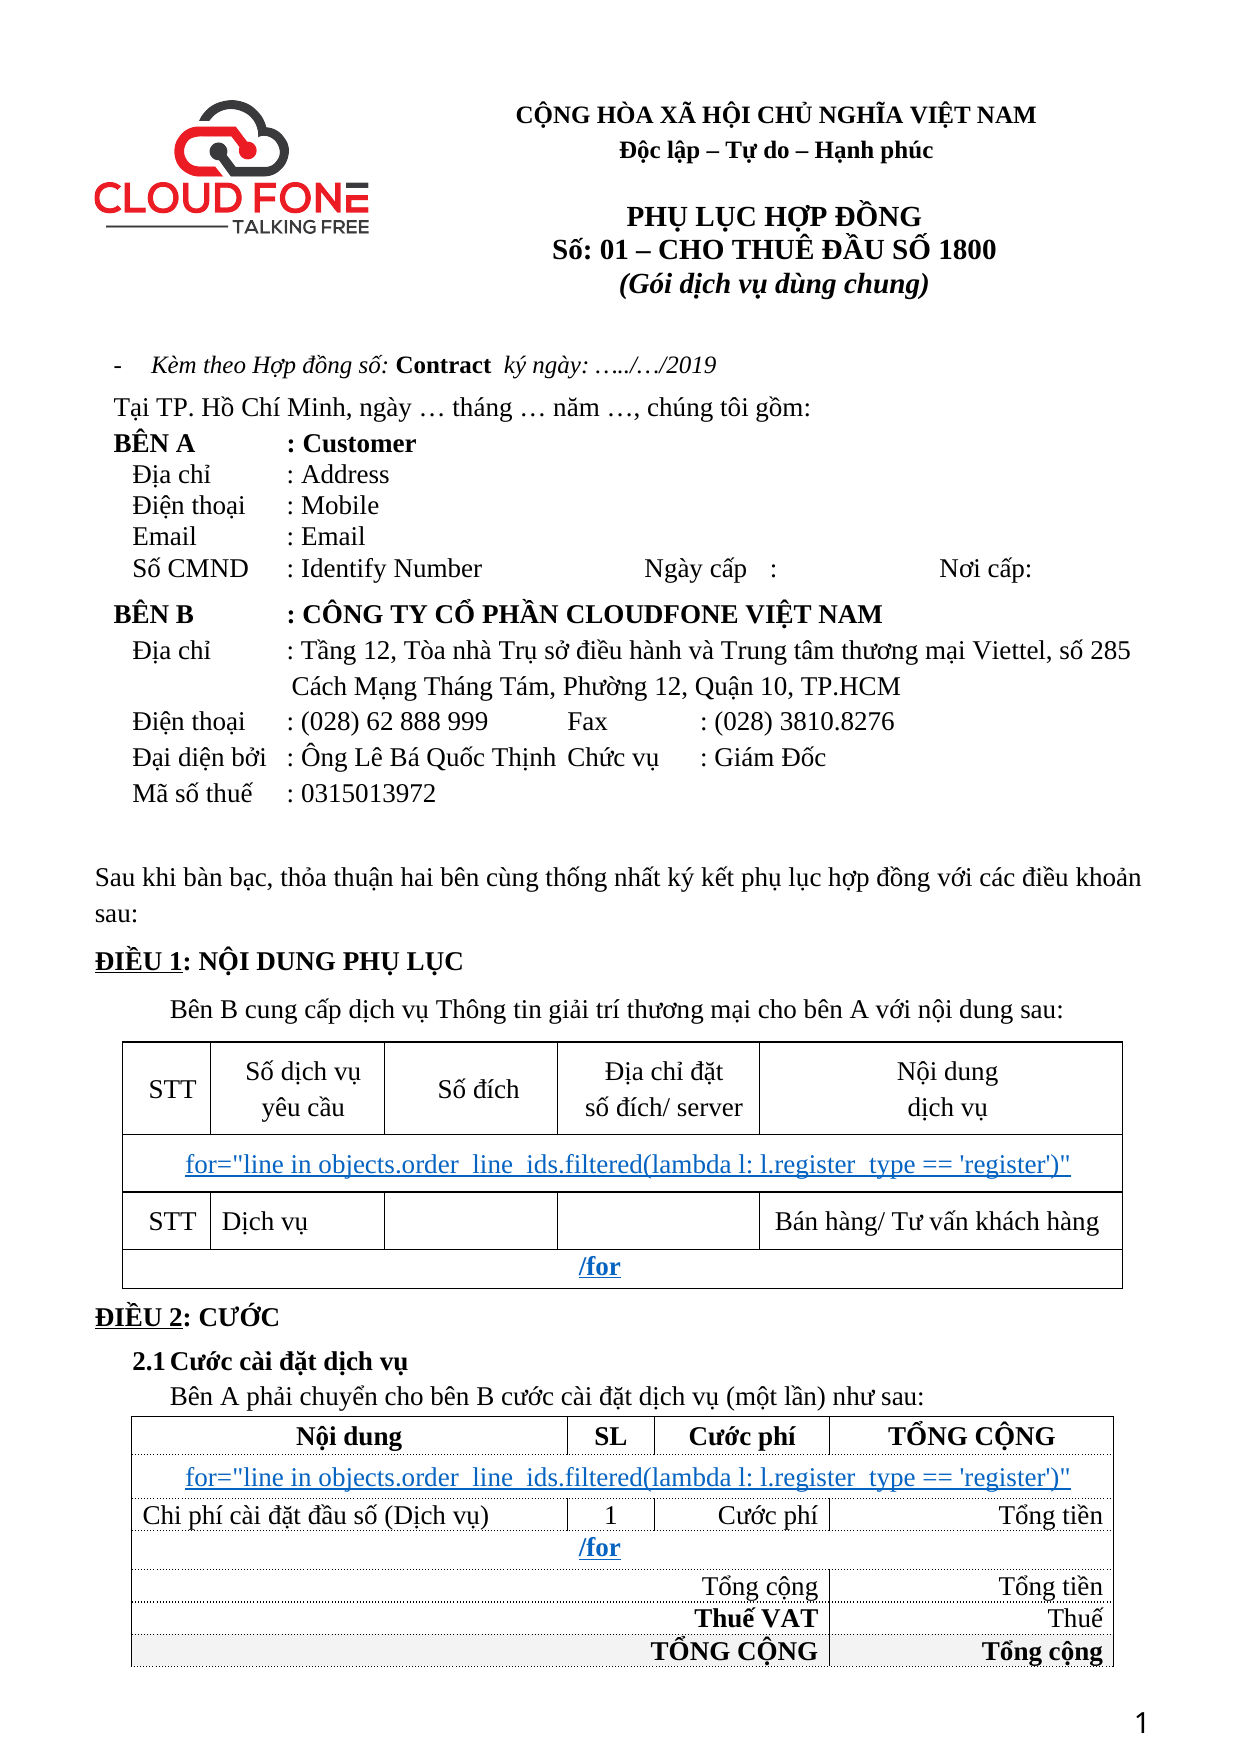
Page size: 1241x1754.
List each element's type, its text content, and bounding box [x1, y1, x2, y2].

text Đại diện bởi : Ông Lê Bá Quốc Thịnh Chức vụ : Giám Đốc [94, 741, 1150, 772]
picture [94, 100, 369, 234]
table_cell 1 [568, 1498, 654, 1530]
text Bên A phải chuyển cho bên B cước cài đặt dịch vụ (một lần) như sau: [169, 1380, 1150, 1411]
table_cell /for [132, 1530, 1113, 1569]
table_header Nội dung [132, 1417, 567, 1453]
text Địa chỉ : Tầng 12, Tòa nhà Trụ sở điều hành và Trung tâm thương mại Viettel, số 285 Cách Mạng Tháng Tám, Phường 12, Quận 10, TP.HCM [132, 634, 1150, 701]
table_cell /for [123, 1250, 1122, 1287]
table_cell Dịch vụ [211, 1193, 384, 1249]
table_cell Chi phí cài đặt đầu số (Dịch vụ) [132, 1498, 567, 1530]
table_cell [558, 1193, 759, 1249]
table_cell Thuế [830, 1601, 1113, 1633]
text Địa chỉ : Address [94, 458, 1150, 489]
text Bên B cung cấp dịch vụ Thông tin giải trí thương mại cho bên A với nội dung sau: [169, 993, 1150, 1024]
text BÊN A : Customer [113, 427, 1150, 458]
table_cell [385, 1193, 557, 1249]
text Điện thoại : (028) 62 888 999 Fax : (028) 3810.8276 [94, 706, 1150, 737]
text Sau khi bàn bạc, thỏa thuận hai bên cùng thống nhất ký kết phụ lục hợp đồng với các điều khoản sau: [94, 861, 1150, 928]
table_header TỔNG CỘNG [830, 1417, 1113, 1453]
table_header Địa chỉ đặt số đích/ server [558, 1043, 759, 1134]
text Mã số thuế : 0315013972 [132, 777, 1150, 808]
table_cell Tổng tiền [830, 1569, 1113, 1601]
table_header STT [123, 1043, 210, 1134]
subtitle ĐIỀU 2: CƯỚC [94, 1301, 1150, 1332]
text Số CMND : Identify Number Ngày cấp : Nơi cấp: [132, 552, 1195, 583]
table_header SL [568, 1417, 654, 1453]
table_header CỘNG HÒA XÃ HỘI CHỦ NGHĨA VIỆT NAM Độc lập – Tự do – Hạnh phúc PHỤ LỤC HỢP ĐỒNG Số: 01 – CHO THUÊ ĐẦU SỐ 1800 (Gói dịch vụ dùng chung) [414, 94, 1138, 333]
table_header Nội dung dịch vụ [760, 1043, 1122, 1134]
table_cell Thuế VAT [132, 1601, 829, 1633]
table_cell Bán hàng/ Tư vấn khách hàng [760, 1193, 1122, 1249]
table_header [83, 94, 414, 333]
table_header Số dịch vụ yêu cầu [211, 1043, 384, 1134]
subtitle ĐIỀU 1: NỘI DUNG PHỤ LỤC [94, 945, 1150, 976]
table_cell Tổng tiền [830, 1498, 1113, 1530]
table_cell STT [123, 1193, 210, 1249]
table_cell Cước phí [655, 1498, 829, 1530]
text Tại TP. Hồ Chí Minh, ngày … tháng … năm …, chúng tôi gồm: [94, 391, 1150, 422]
table_cell for="line in objects.order_line_ids.filtered(lambda l: l.register_type == 'register')" [132, 1454, 1113, 1498]
text BÊN B : CÔNG TY CỔ PHẦN CLOUDFONE VIỆT NAM [94, 598, 1150, 629]
table_cell TỔNG CỘNG [132, 1634, 829, 1666]
table_cell Tổng cộng [830, 1634, 1113, 1666]
text Điện thoại : Mobile [94, 489, 1150, 521]
text Email : Email [94, 521, 1150, 552]
list Kèm theo Hợp đồng số: Contract ký ngày: …../…/2019 [113, 346, 1150, 379]
table_cell for="line in objects.order_line_ids.filtered(lambda l: l.register_type == 'register')" [123, 1135, 1122, 1191]
table_cell Tổng cộng [132, 1569, 829, 1601]
table_header Cước phí [655, 1417, 829, 1453]
table_header Số đích [385, 1043, 557, 1134]
list Cước cài đặt dịch vụ [132, 1344, 1150, 1376]
